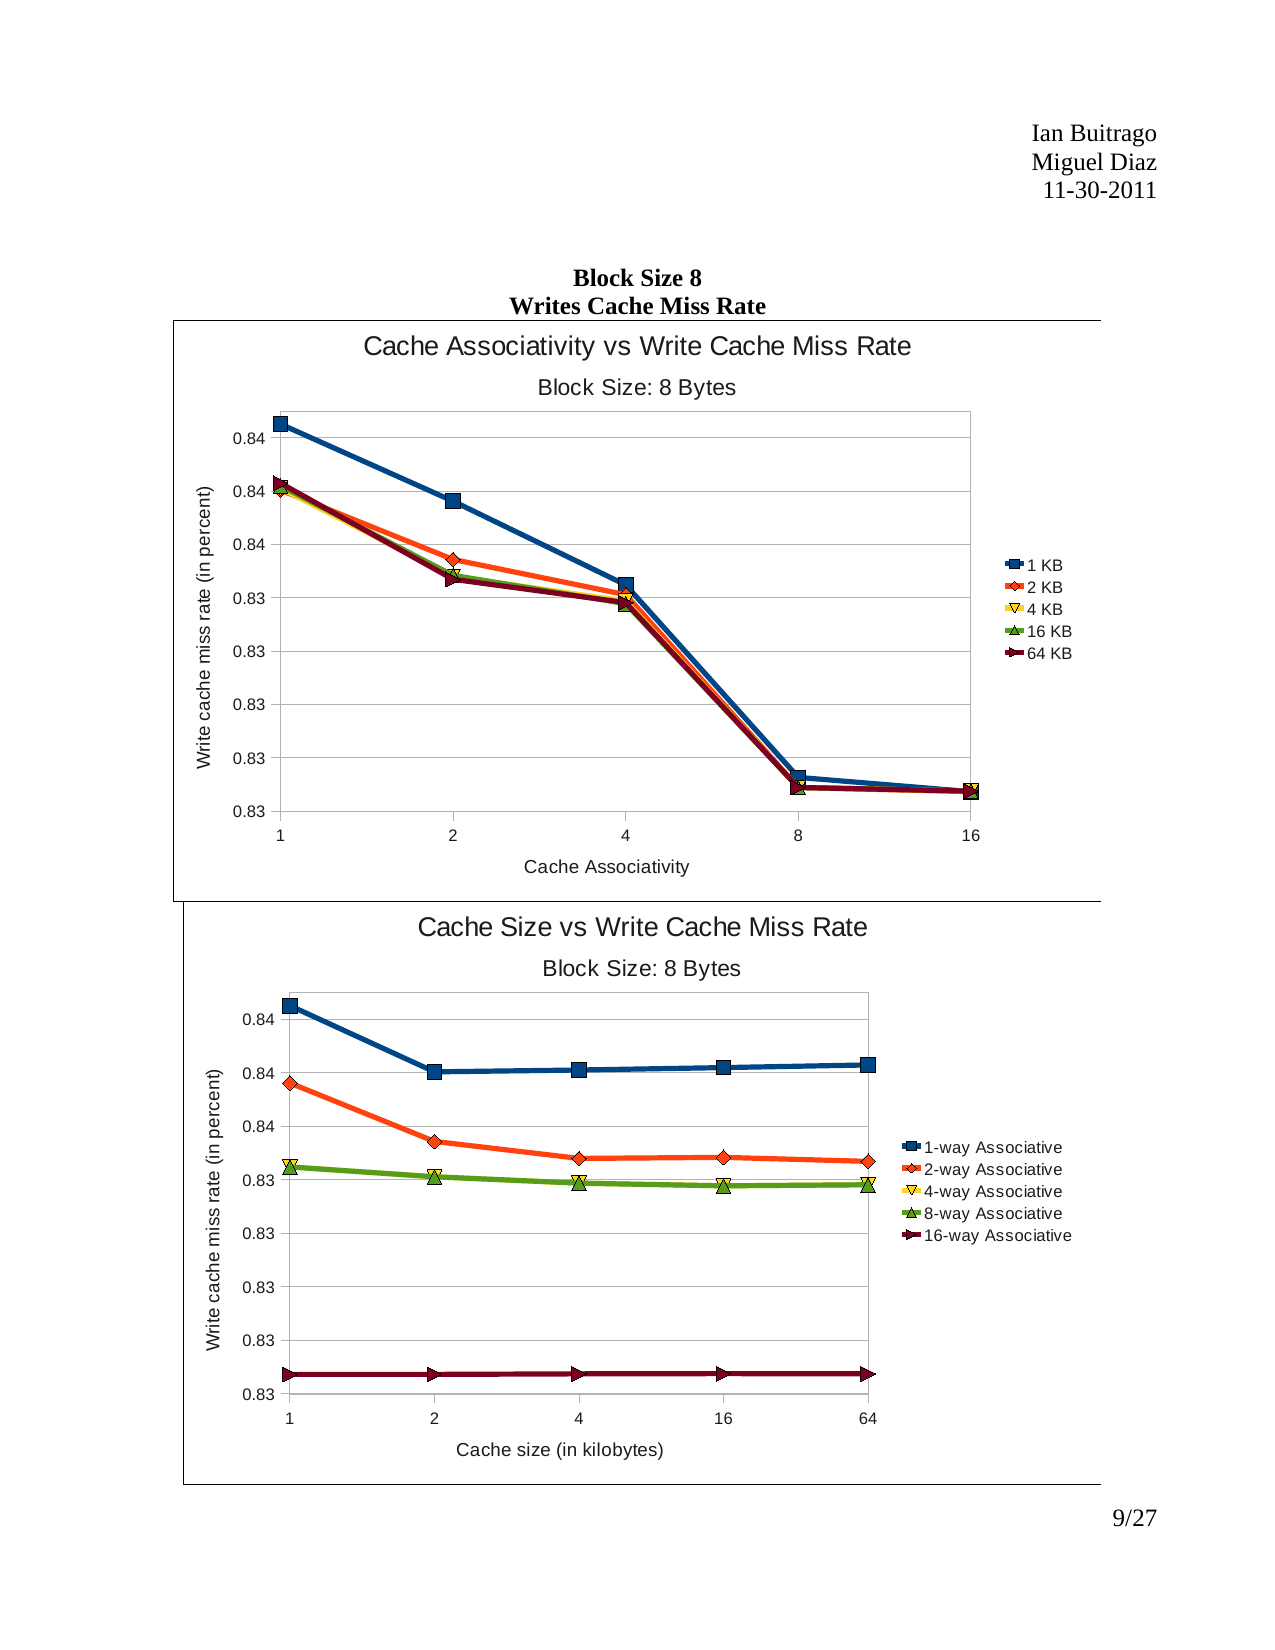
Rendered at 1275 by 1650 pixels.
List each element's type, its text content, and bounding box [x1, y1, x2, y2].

text Block Size 8 [118, 263, 1157, 291]
text Writes Cache Miss Rate [118, 291, 1157, 320]
